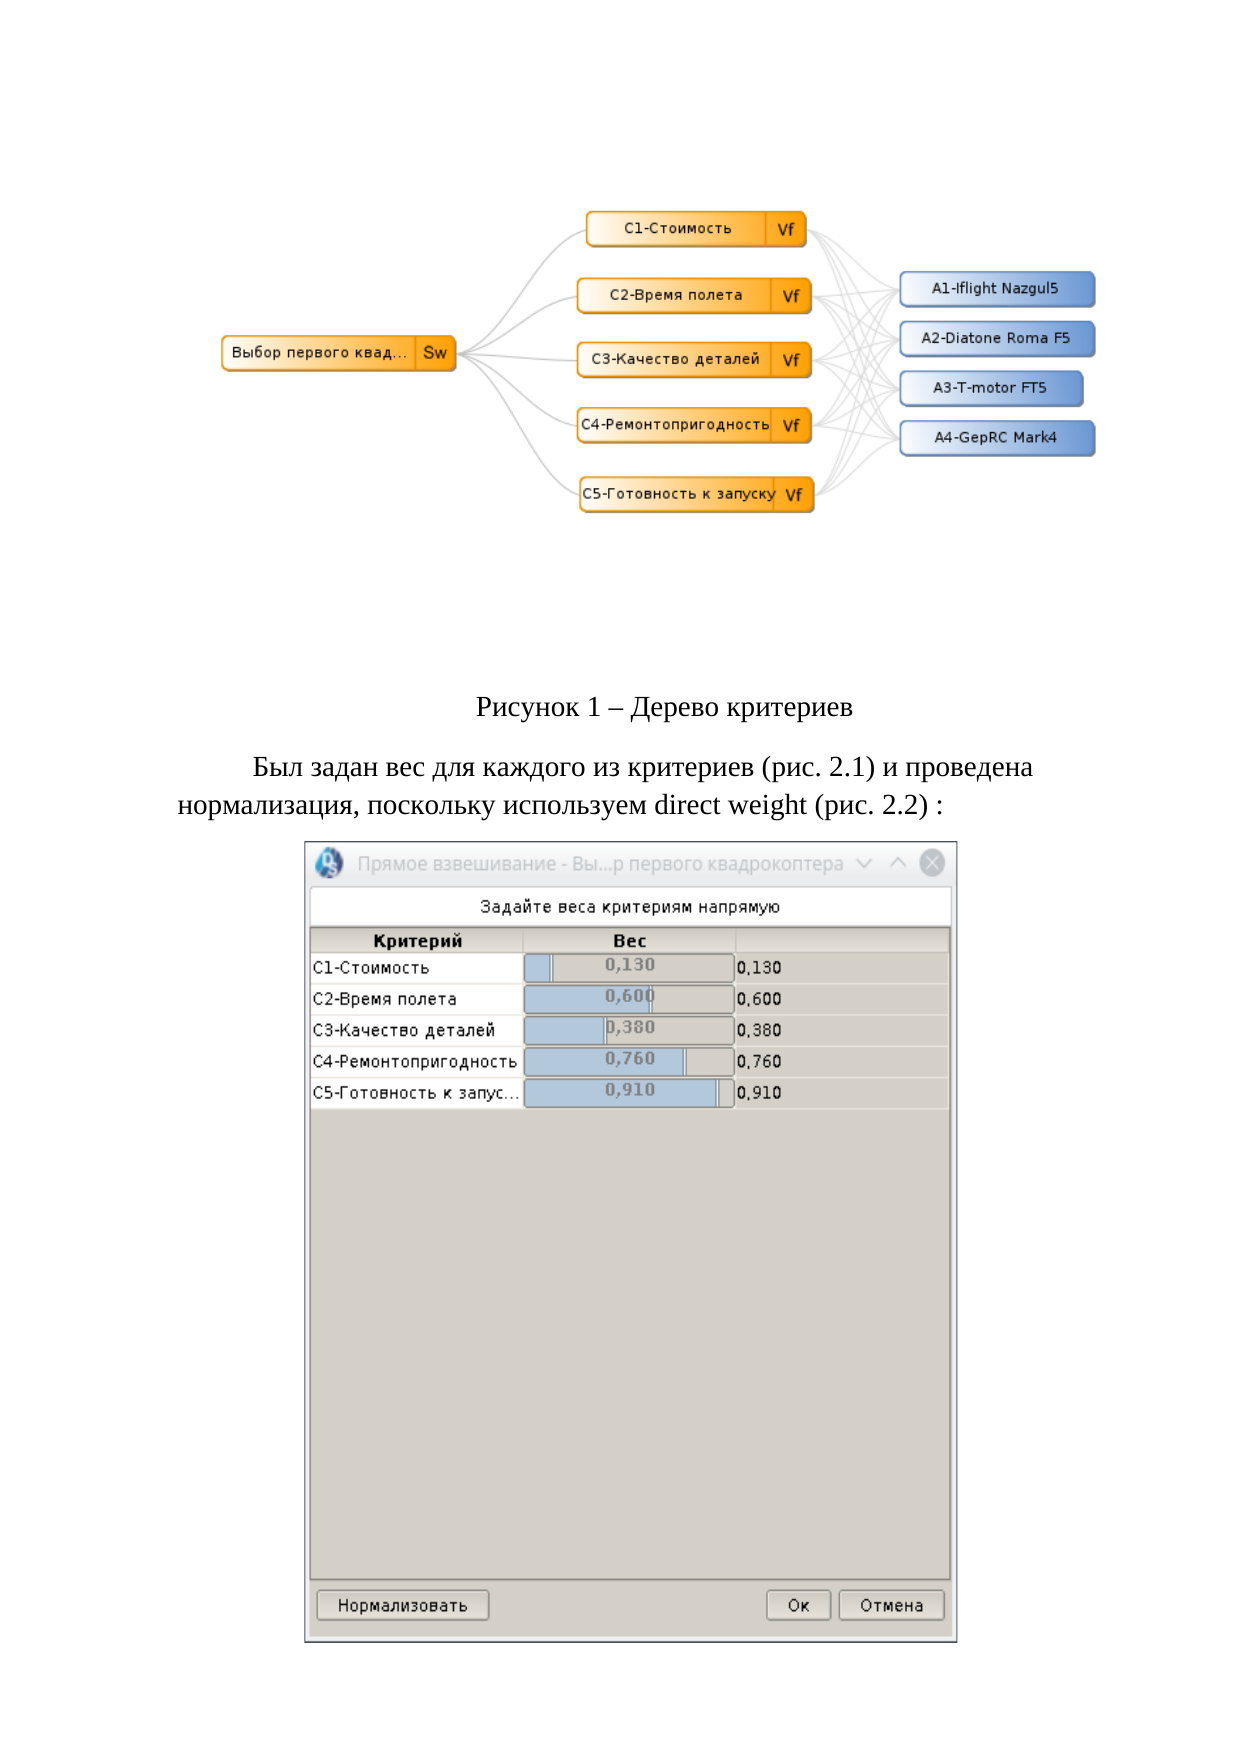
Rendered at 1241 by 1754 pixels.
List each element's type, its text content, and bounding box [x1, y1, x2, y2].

picture [304, 841, 958, 1643]
picture [177, 130, 1152, 623]
text Был задан вес для каждого из критериев (рис. 2.1) и проведена нормализация, поскольку используем direct weight (рис. 2.2) : [177, 749, 1152, 821]
text Рисунок 1 – Дерево критериев [177, 689, 1152, 723]
